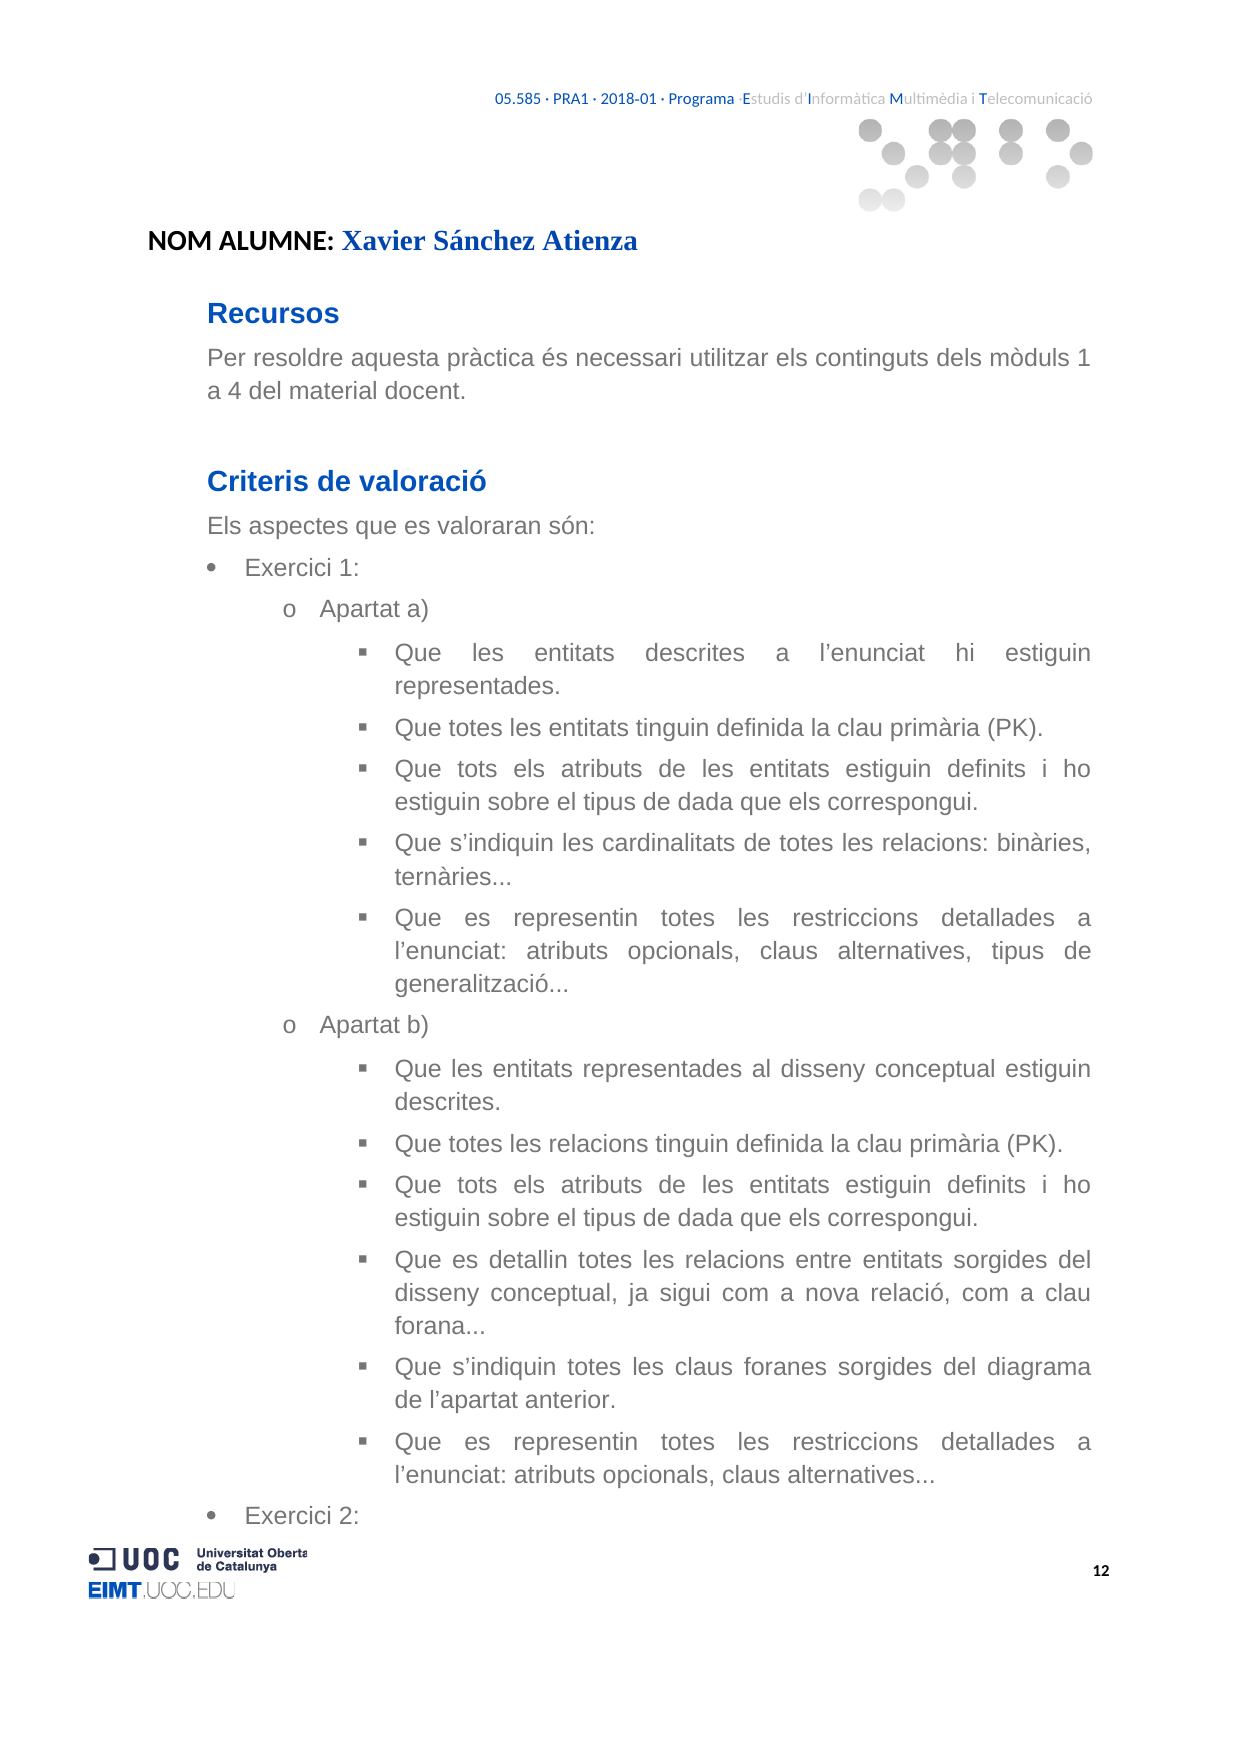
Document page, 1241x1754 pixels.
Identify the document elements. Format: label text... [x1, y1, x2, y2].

text Recursos [207, 296, 1092, 330]
list Que les entitats descrites a l’enunciat hi estiguin representades. [357, 638, 1092, 700]
list Que es representin totes les restriccions detallades a l’enunciat: atributs opcionals, claus alternatives... [357, 1427, 1092, 1488]
list Que tots els atributs de les entitats estiguin definits i ho estiguin sobre el tipus de dada que els correspongui. [357, 754, 1092, 816]
list Exercici 2: [207, 1501, 1092, 1530]
list Que s’indiquin totes les claus foranes sorgides del diagrama de l’apartat anterior. [357, 1352, 1092, 1414]
list Apartat a) [282, 594, 1092, 625]
list Que s’indiquin les cardinalitats de totes les relacions: binàries, ternàries... [357, 828, 1092, 890]
list Que es detallin totes les relacions entre entitats sorgides del disseny conceptual, ja sigui com a nova relació, com a clau forana... [357, 1245, 1092, 1339]
list Apartat b) [282, 1010, 1092, 1041]
list Que es representin totes les restriccions detallades a l’enunciat: atributs opcionals, claus alternatives, tipus de generalització... [357, 903, 1092, 998]
text Els aspectes que es valoraran són: [207, 511, 1092, 540]
list Que les entitats representades al disseny conceptual estiguin descrites. [357, 1054, 1092, 1116]
text Per resoldre aquesta pràctica és necessari utilitzar els continguts dels mòduls 1 a 4 del material docent. [207, 343, 1092, 405]
picture [88, 1548, 308, 1573]
picture [858, 109, 1093, 223]
list Que totes les entitats tinguin definida la clau primària (PK). [357, 712, 1092, 741]
list Que tots els atributs de les entitats estiguin definits i ho estiguin sobre el tipus de dada que els correspongui. [357, 1170, 1092, 1232]
list Que totes les relacions tinguin definida la clau primària (PK). [357, 1129, 1092, 1158]
list Exercici 1: [207, 553, 1092, 582]
picture [88, 1582, 235, 1599]
text Criteris de valoració [207, 464, 1092, 498]
